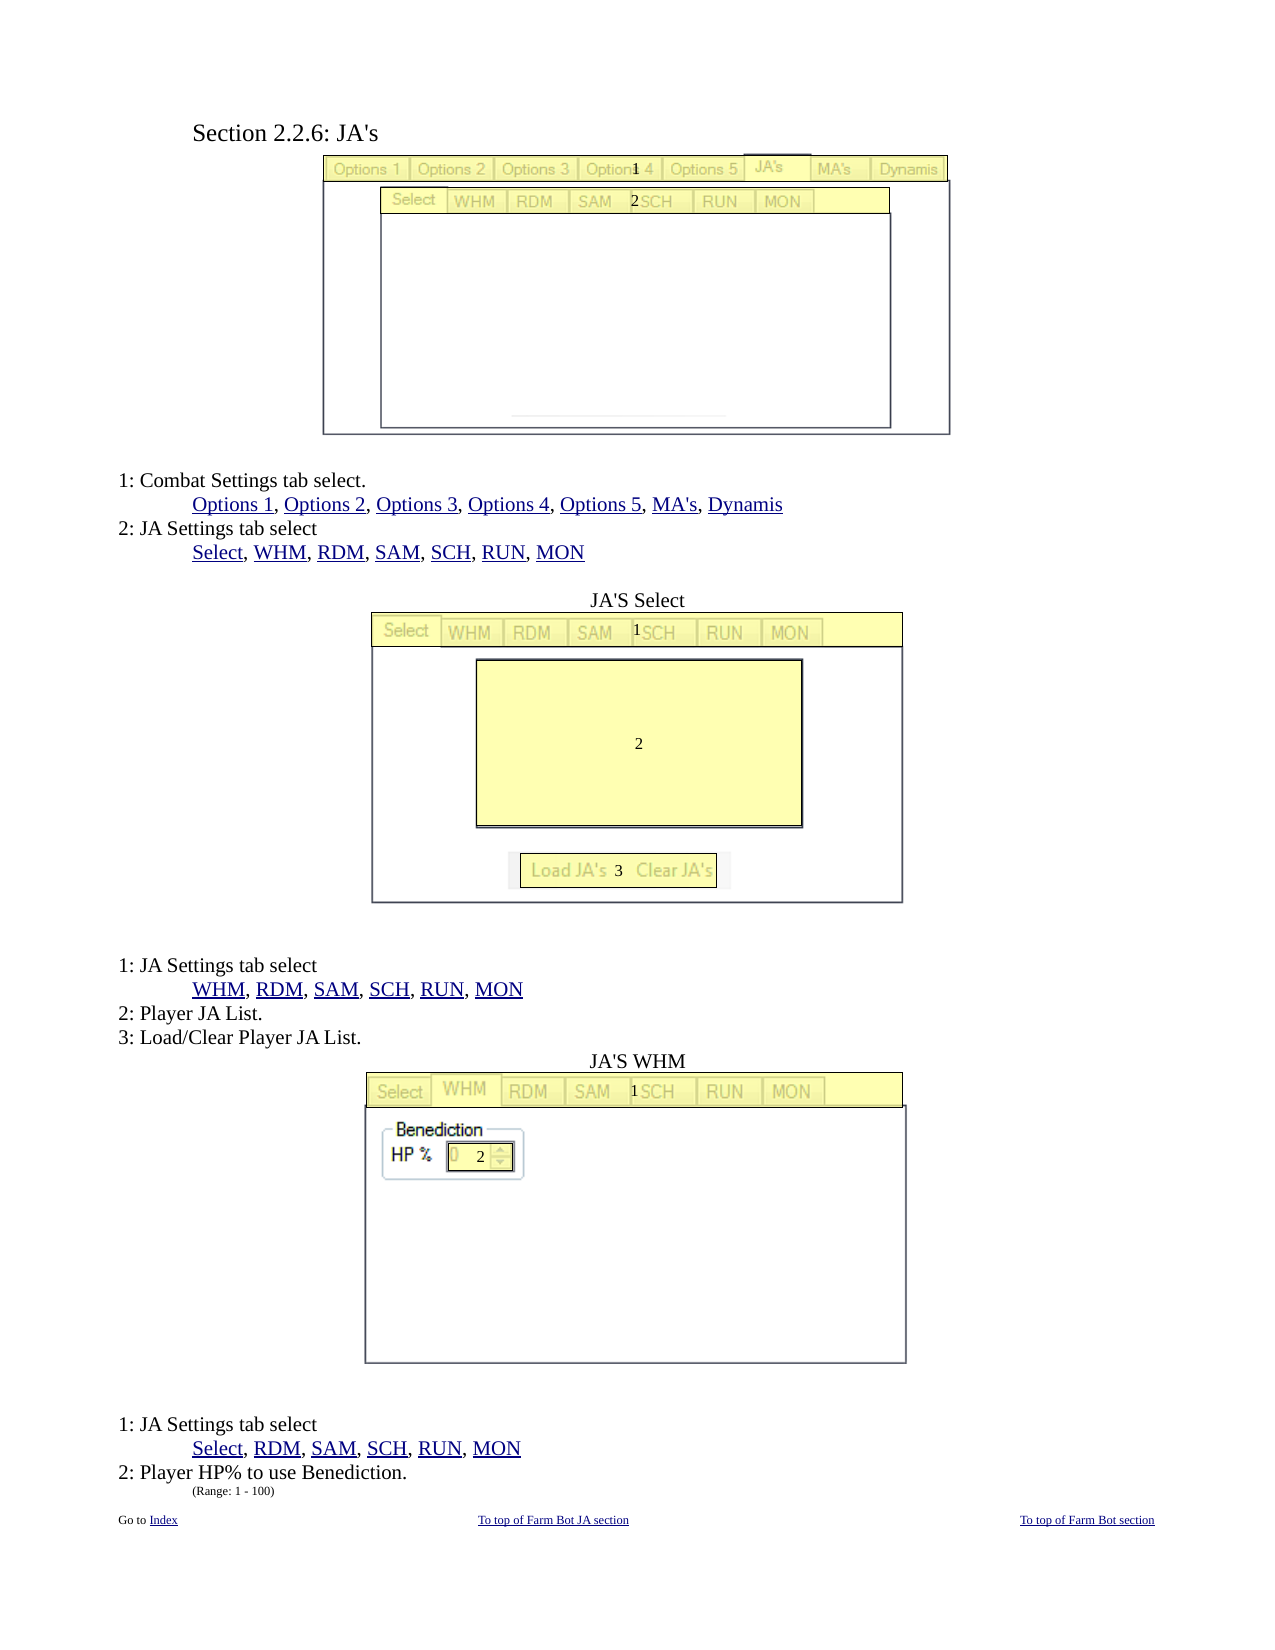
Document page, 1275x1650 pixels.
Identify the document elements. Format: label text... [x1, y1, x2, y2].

text 3: Load/Clear Player JA List. [118, 1025, 1157, 1049]
picture [357, 1072, 918, 1364]
text 1: JA Settings tab select [118, 952, 1157, 977]
text Section 2.2.6: JA's [118, 118, 1157, 147]
text Select, RDM, SAM, SCH, RUN, MON [118, 1436, 1157, 1460]
text Options 1, Options 2, Options 3, Options 4, Options 5, MA's, Dynamis [118, 492, 1157, 516]
text Go to Index To top of Farm Bot JA section To top of Farm Bot section [118, 1512, 1157, 1527]
text Select, WHM, RDM, SAM, SCH, RUN, MON [118, 540, 1157, 564]
text JA'S WHM [118, 1049, 1157, 1073]
text 1: JA Settings tab select [118, 1412, 1157, 1436]
picture [364, 612, 911, 905]
text 2: JA Settings tab select [118, 516, 1157, 540]
text 1: Combat Settings tab select. [118, 468, 1157, 492]
text 2: Player JA List. [118, 1001, 1157, 1025]
text 2: Player HP% to use Benediction. [118, 1460, 1157, 1484]
picture [317, 146, 958, 439]
text WHM, RDM, SAM, SCH, RUN, MON [118, 977, 1157, 1001]
text JA'S Select [118, 588, 1157, 612]
text (Range: 1 - 100) [118, 1484, 1157, 1498]
